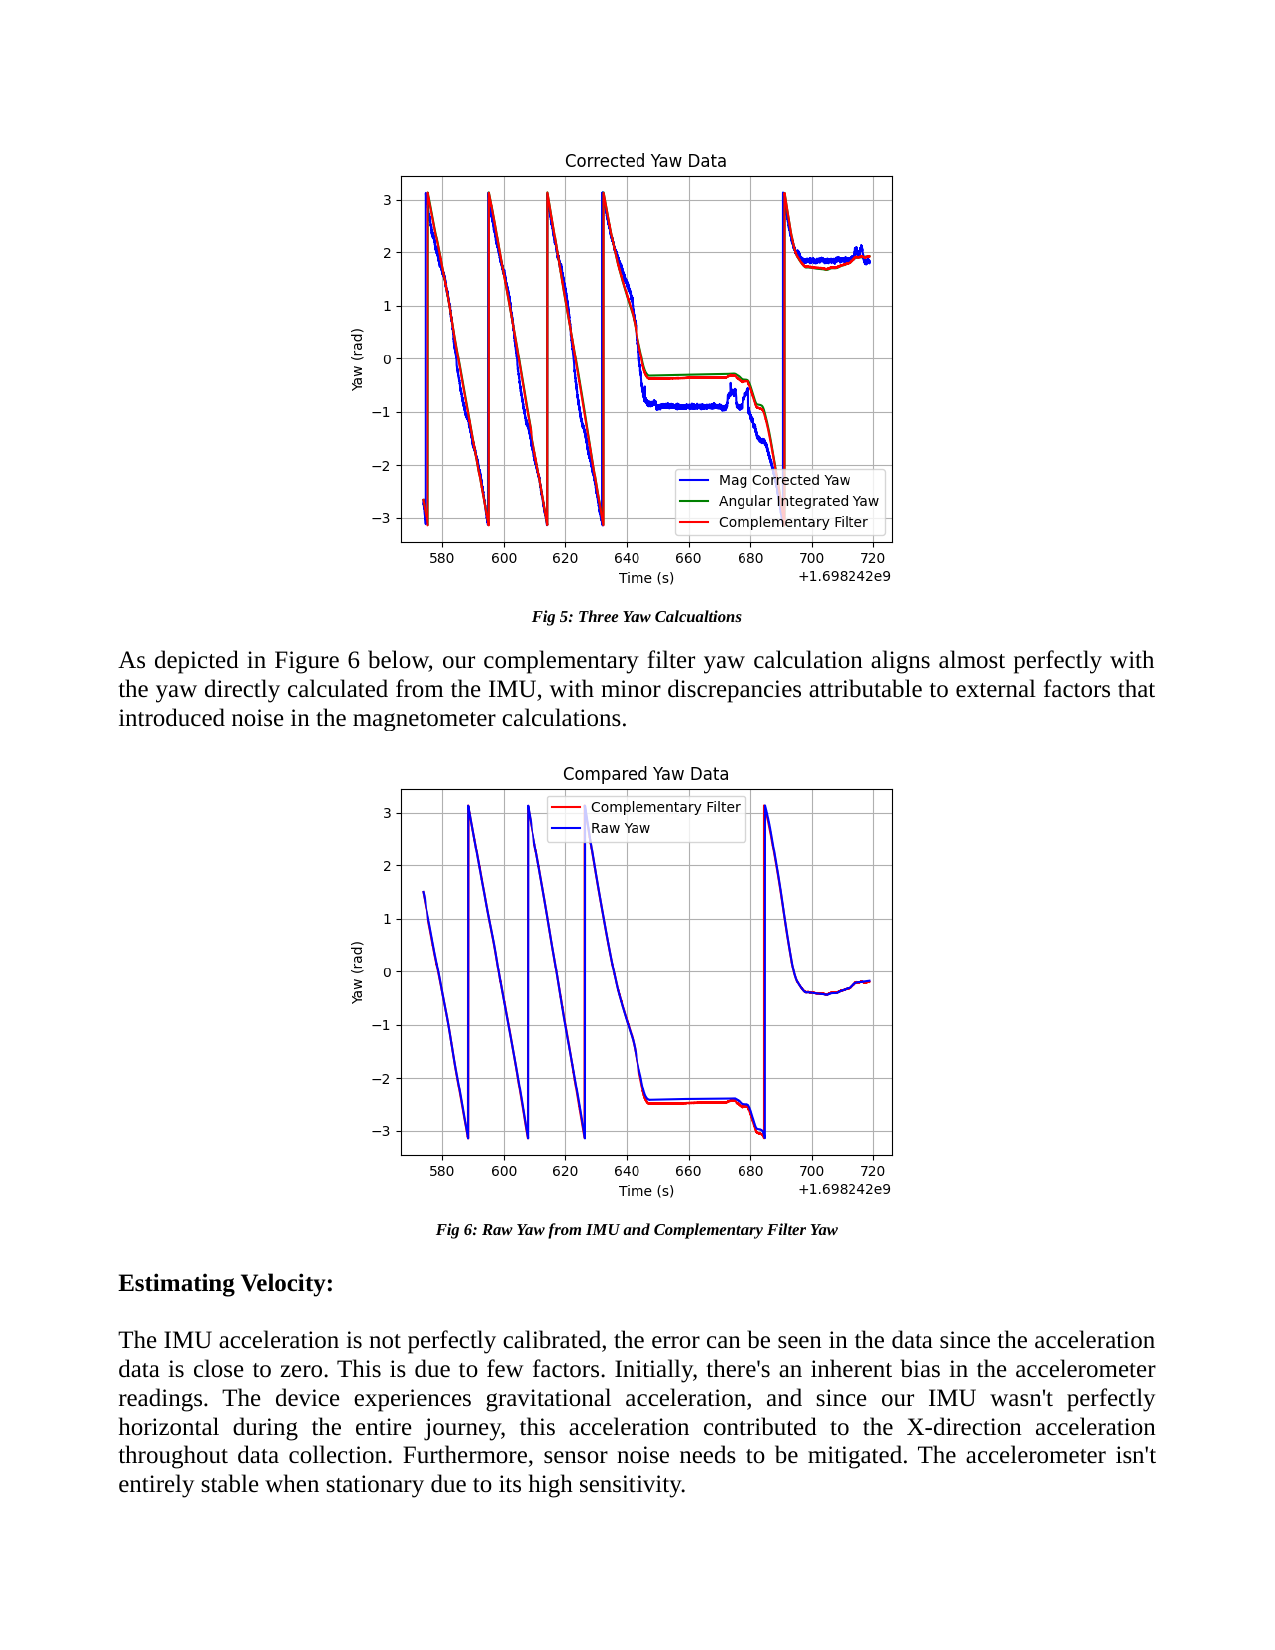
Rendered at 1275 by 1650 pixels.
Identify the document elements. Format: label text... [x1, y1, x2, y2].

text Fig 6: Raw Yaw from IMU and Complementary Filter Yaw [118, 1220, 1157, 1239]
picture [321, 731, 954, 1207]
picture [321, 118, 954, 594]
text Fig 5: Three Yaw Calcualtions [118, 607, 1157, 626]
text As depicted in Figure 6 below, our complementary filter yaw calculation aligns almost perfectly with the yaw directly calculated from the IMU, with minor discrepancies attributable to external factors that introduced noise in the magnetometer calculations. [118, 645, 1157, 731]
text Estimating Velocity: [118, 1268, 1157, 1297]
text The IMU acceleration is not perfectly calibrated, the error can be seen in the data since the acceleration data is close to zero. This is due to few factors. Initially, there's an inherent bias in the accelerometer readings. The device experiences gravitational acceleration, and since our IMU wasn't perfectly horizontal during the entire journey, this acceleration contributed to the X-direction acceleration throughout data collection. Furthermore, sensor noise needs to be mitigated. The accelerometer isn't entirely stable when stationary due to its high sensitivity. [118, 1326, 1157, 1498]
